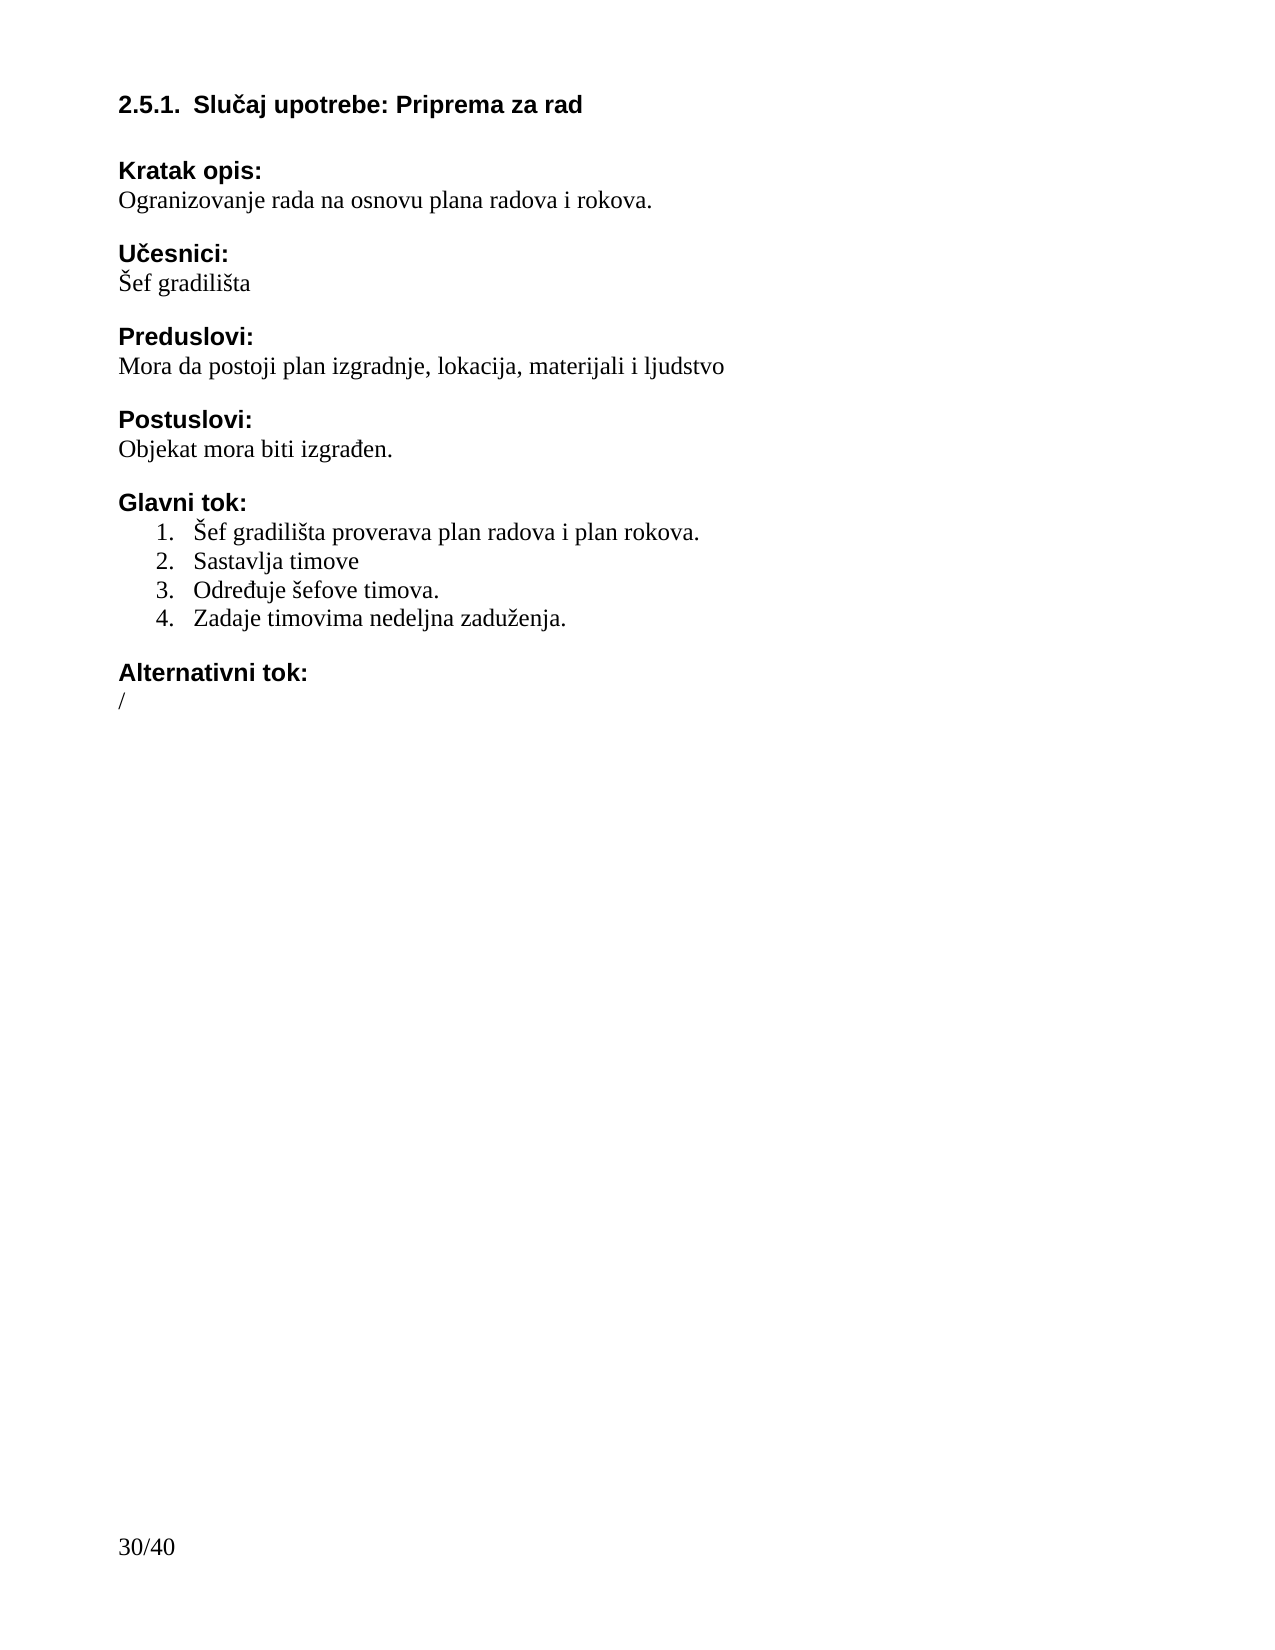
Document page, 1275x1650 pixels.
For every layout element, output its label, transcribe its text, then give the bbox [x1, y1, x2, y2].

list Sastavlja timove [156, 546, 1157, 575]
subtitle Preduslovi: [118, 322, 1157, 351]
subtitle Učesnici: [118, 239, 1157, 268]
subtitle Slučaj upotrebe: Priprema za rad [118, 89, 1157, 118]
subtitle Postuslovi: [118, 405, 1157, 434]
subtitle Glavni tok: [118, 488, 1157, 517]
text Objekat mora biti izgrađen. [118, 434, 1157, 463]
list Zadaje timovima nedeljna zaduženja. [156, 603, 1157, 632]
text Mora da postoji plan izgradnje, lokacija, materijali i ljudstvo [118, 351, 1157, 380]
text Ogranizovanje rada na osnovu plana radova i rokova. [118, 185, 1157, 214]
subtitle Kratak opis: [118, 156, 1157, 185]
subtitle Alternativni tok: [118, 658, 1157, 686]
list Šef gradilišta proverava plan radova i plan rokova. [156, 517, 1157, 546]
list Određuje šefove timova. [156, 575, 1157, 603]
text Šef gradilišta [118, 268, 1157, 297]
text / [118, 686, 1157, 715]
